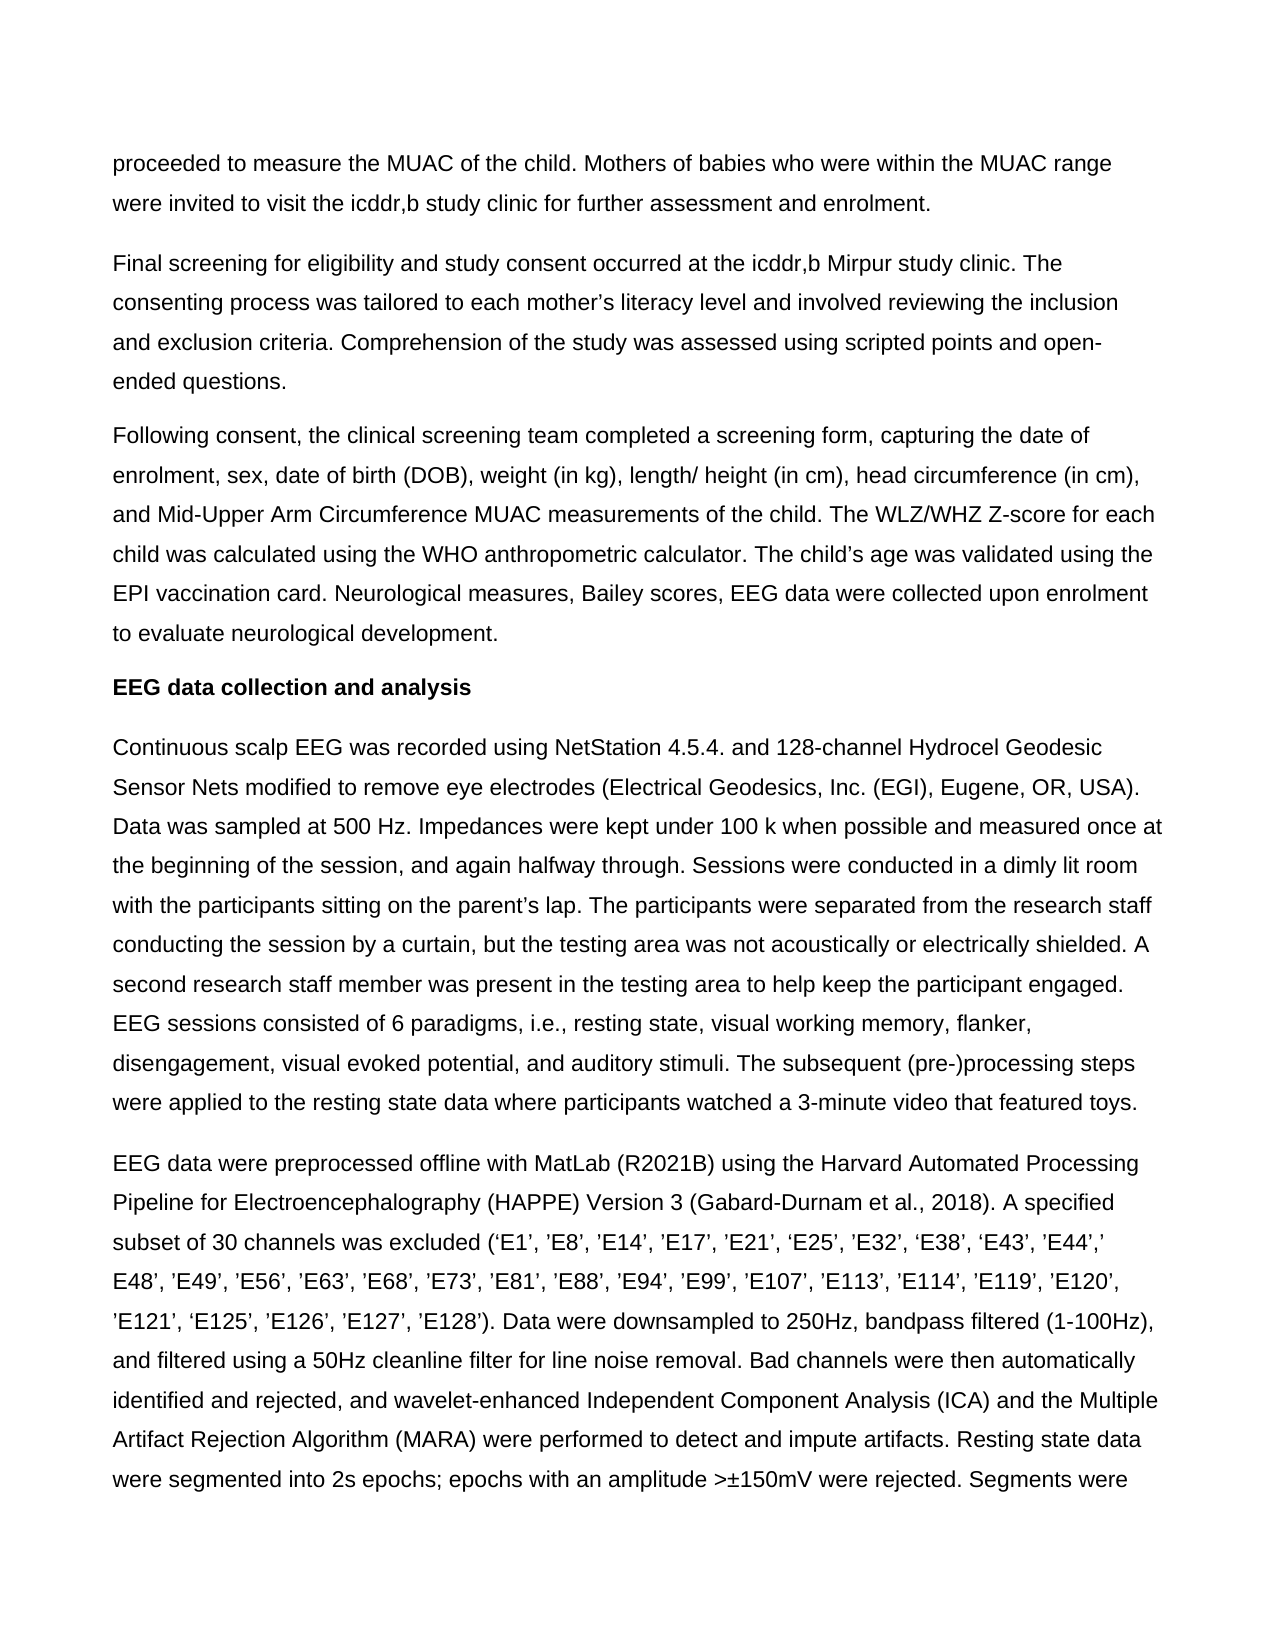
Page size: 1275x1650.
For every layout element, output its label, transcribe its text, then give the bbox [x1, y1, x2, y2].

text Continuous scalp EEG was recorded using NetStation 4.5.4. and 128-channel Hydrocel Geodesic Sensor Nets modified to remove eye electrodes (Electrical Geodesics, Inc. (EGI), Eugene, OR, USA). Data was sampled at 500 Hz. Impedances were kept under 100 k when possible and measured once at the beginning of the session, and again halfway through. Sessions were conducted in a dimly lit room with the participants sitting on the parent’s lap. The participants were separated from the research staff conducting the session by a curtain, but the testing area was not acoustically or electrically shielded. A second research staff member was present in the testing area to help keep the participant engaged. EEG sessions consisted of 6 paradigms, i.e., resting state, visual working memory, flanker, disengagement, visual evoked potential, and auditory stimuli. The subsequent (pre-)processing steps were applied to the resting state data where participants watched a 3-minute video that featured toys. [112, 734, 1162, 1116]
text EEG data were preprocessed offline with MatLab (R2021B) using the Harvard Automated Processing Pipeline for Electroencephalography (HAPPE) Version 3 (Gabard-Durnam et al., 2018). A specified subset of 30 channels was excluded (‘E1’, ’E8’, ’E14’, ’E17’, ’E21’, ‘E25’, ’E32’, ‘E38’, ‘E43’, ’E44’,’ E48’, ’E49’, ’E56’, ’E63’, ’E68’, ’E73’, ’E81’, ’E88’, ’E94’, ’E99’, ’E107’, ’E113’, ’E114’, ’E119’, ’E120’, ’E121’, ‘E125’, ’E126’, ’E127’, ’E128’). Data were downsampled to 250Hz, bandpass filtered (1-100Hz), and filtered using a 50Hz cleanline filter for line noise removal. Bad channels were then automatically identified and rejected, and wavelet-enhanced Independent Component Analysis (ICA) and the Multiple Artifact Rejection Algorithm (MARA) were performed to detect and impute artifacts. Resting state data were segmented into 2s epochs; epochs with an amplitude >±150mV were rejected. Segments were [112, 1150, 1162, 1492]
subtitle EEG data collection and analysis [112, 674, 1162, 700]
text proceeded to measure the MUAC of the child. Mothers of babies who were within the MUAC range were invited to visit the icddr,b study clinic for further assessment and enrolment. [112, 150, 1162, 216]
text Following consent, the clinical screening team completed a screening form, capturing the date of enrolment, sex, date of birth (DOB), weight (in kg), length/ height (in cm), head circumference (in cm), and Mid-Upper Arm Circumference MUAC measurements of the child. The WLZ/WHZ Z-score for each child was calculated using the WHO anthropometric calculator. The child’s age was validated using the EPI vaccination card. Neurological measures, Bailey scores, EEG data were collected upon enrolment to evaluate neurological development. [112, 422, 1162, 646]
text Final screening for eligibility and study consent occurred at the icddr,b Mirpur study clinic. The consenting process was tailored to each mother’s literacy level and involved reviewing the inclusion and exclusion criteria. Comprehension of the study was assessed using scripted points and open-ended questions. [112, 250, 1162, 394]
